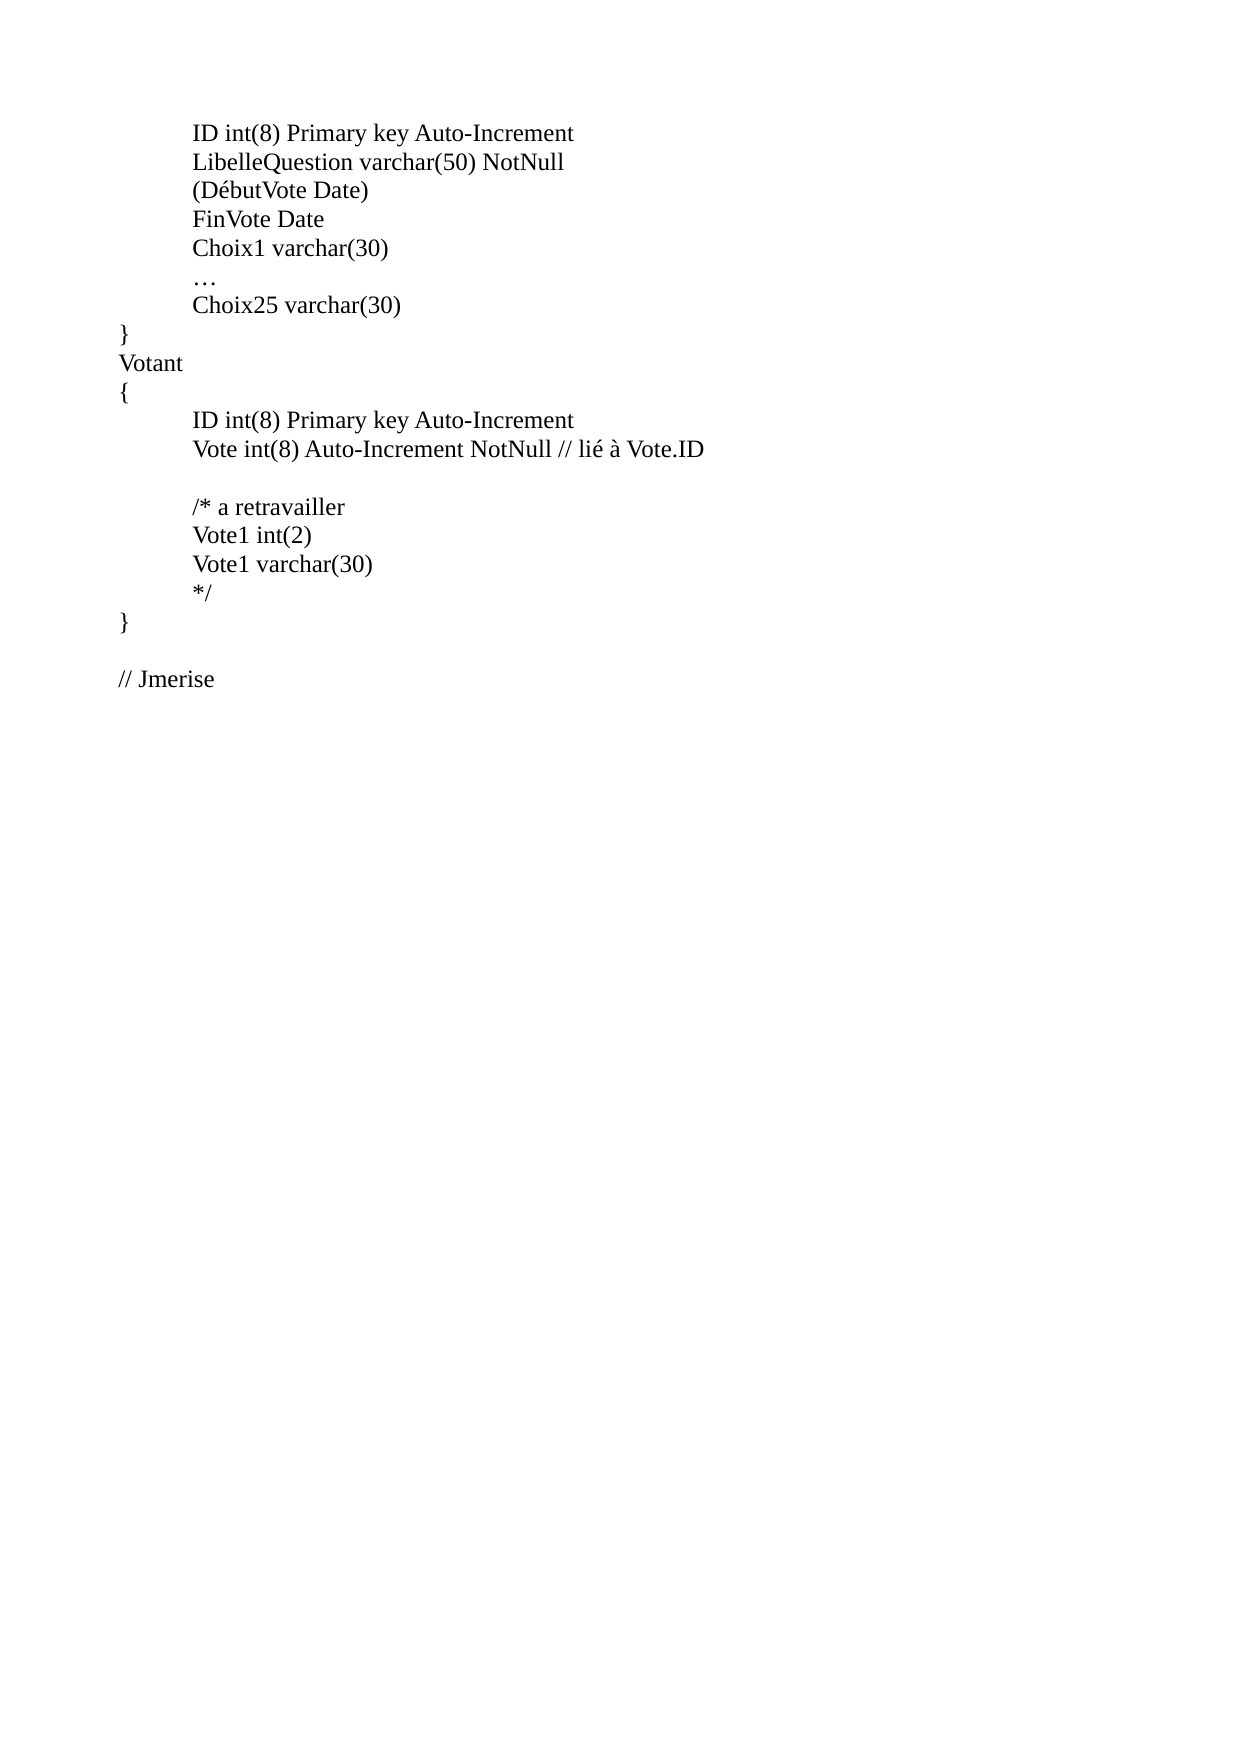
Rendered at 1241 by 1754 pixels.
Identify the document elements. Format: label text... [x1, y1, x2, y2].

text Choix1 varchar(30) [118, 233, 1122, 262]
text Vote int(8) Auto-Increment NotNull // lié à Vote.ID [118, 434, 1122, 463]
text Vote1 varchar(30) [118, 549, 1122, 578]
text ID int(8) Primary key Auto-Increment [118, 406, 1122, 434]
text (DébutVote Date) [118, 176, 1122, 204]
text … [118, 262, 1122, 291]
text // Jmerise [118, 664, 1122, 693]
text Votant [118, 348, 1122, 377]
text LibelleQuestion varchar(50) NotNull [118, 147, 1122, 176]
text FinVote Date [118, 204, 1122, 233]
text { [118, 377, 1122, 406]
text } [118, 607, 1122, 636]
text */ [118, 578, 1122, 607]
text Vote1 int(2) [118, 521, 1122, 549]
text ID int(8) Primary key Auto-Increment [118, 118, 1122, 147]
text /* a retravailler [118, 492, 1122, 521]
text } [118, 319, 1122, 348]
text Choix25 varchar(30) [118, 291, 1122, 319]
